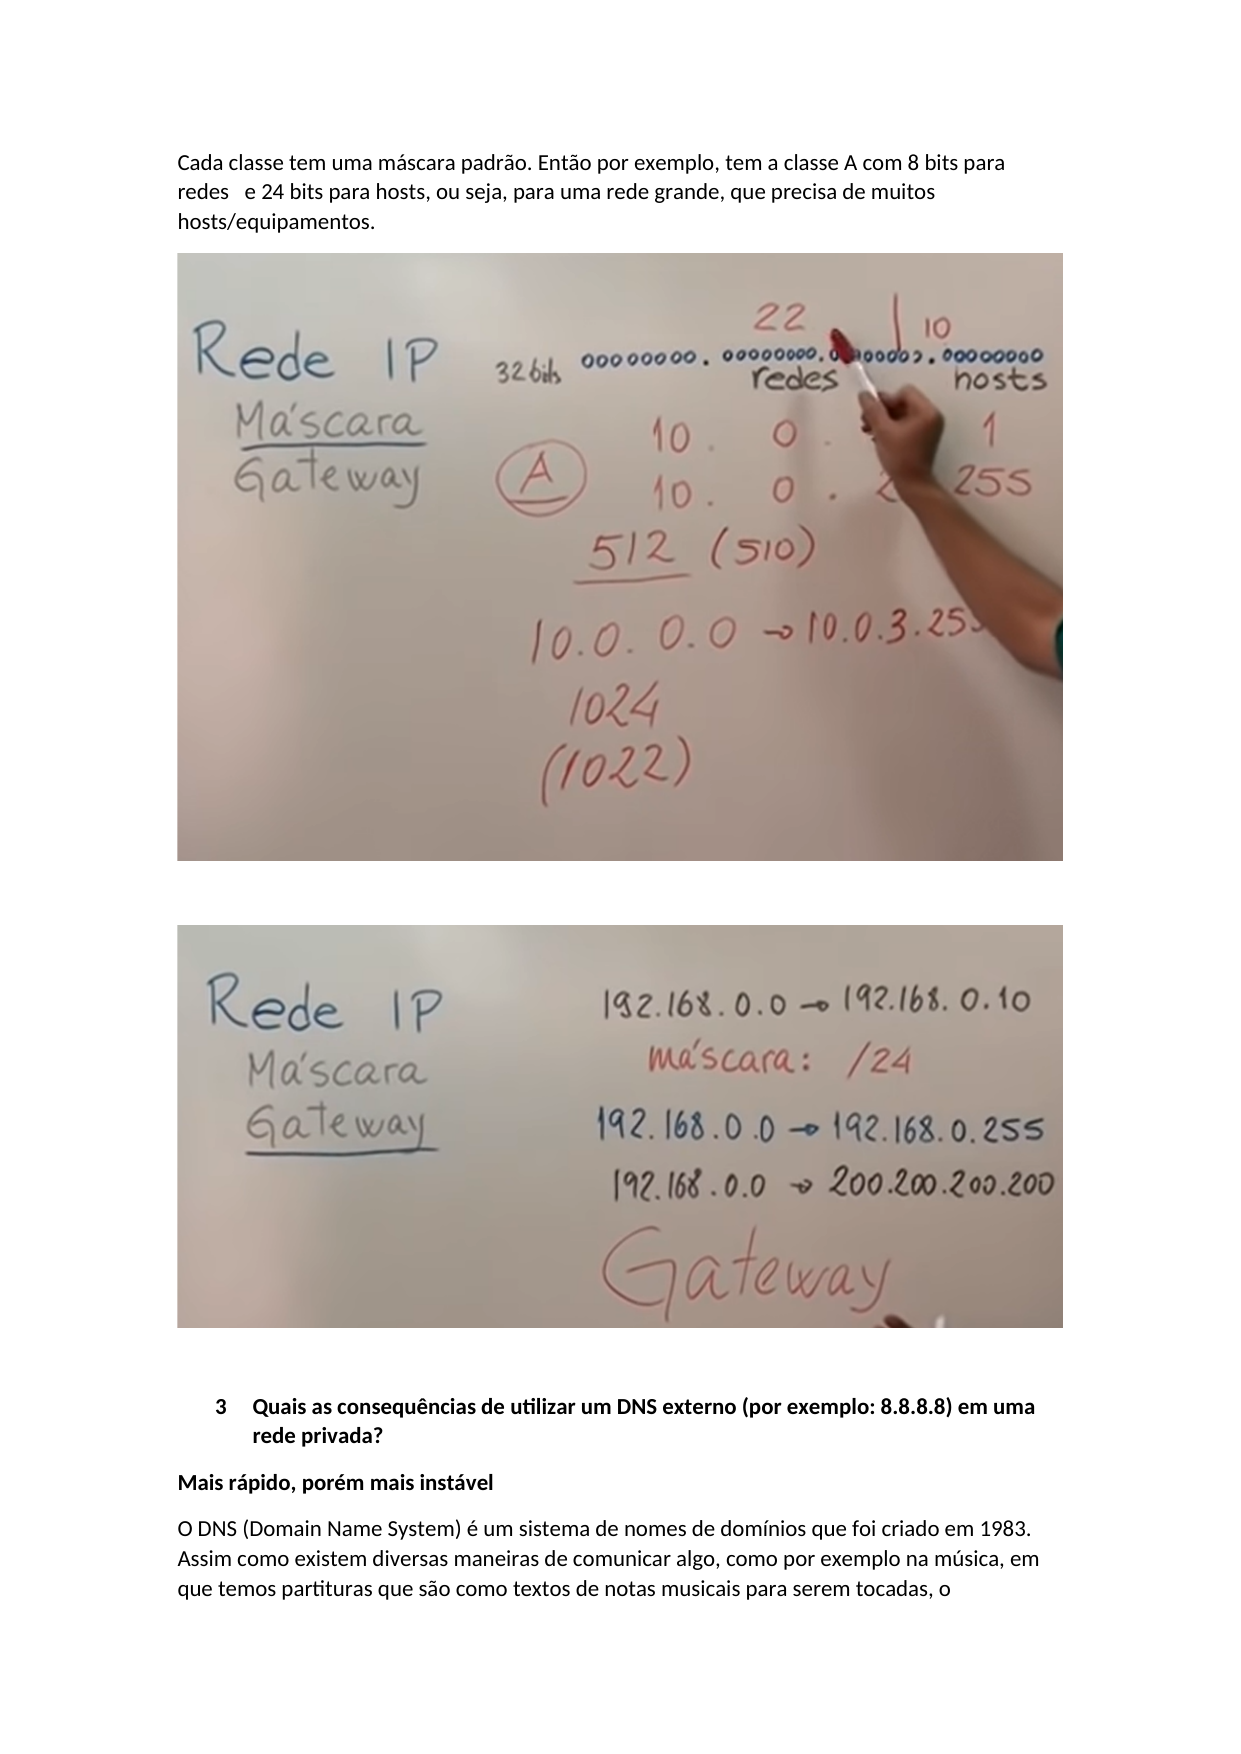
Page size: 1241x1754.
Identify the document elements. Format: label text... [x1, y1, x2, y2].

text O DNS (Domain Name System) é um sistema de nomes de domínios que foi criado em 1983. Assim como existem diversas maneiras de comunicar algo, como por exemplo na música, em que temos partituras que são como textos de notas musicais para serem tocadas, o [177, 1514, 1063, 1602]
picture [177, 253, 1063, 861]
text Cada classe tem uma máscara padrão. Então por exemplo, tem a classe A com 8 bits para redes e 24 bits para hosts, ou seja, para uma rede grande, que precisa de muitos hosts/equipamentos. [177, 148, 1063, 235]
text Mais rápido, porém mais instável [177, 1468, 1063, 1496]
list Quais as consequências de utilizar um DNS externo (por exemplo: 8.8.8.8) em uma rede privada? [215, 1392, 1063, 1449]
picture [177, 925, 1063, 1328]
